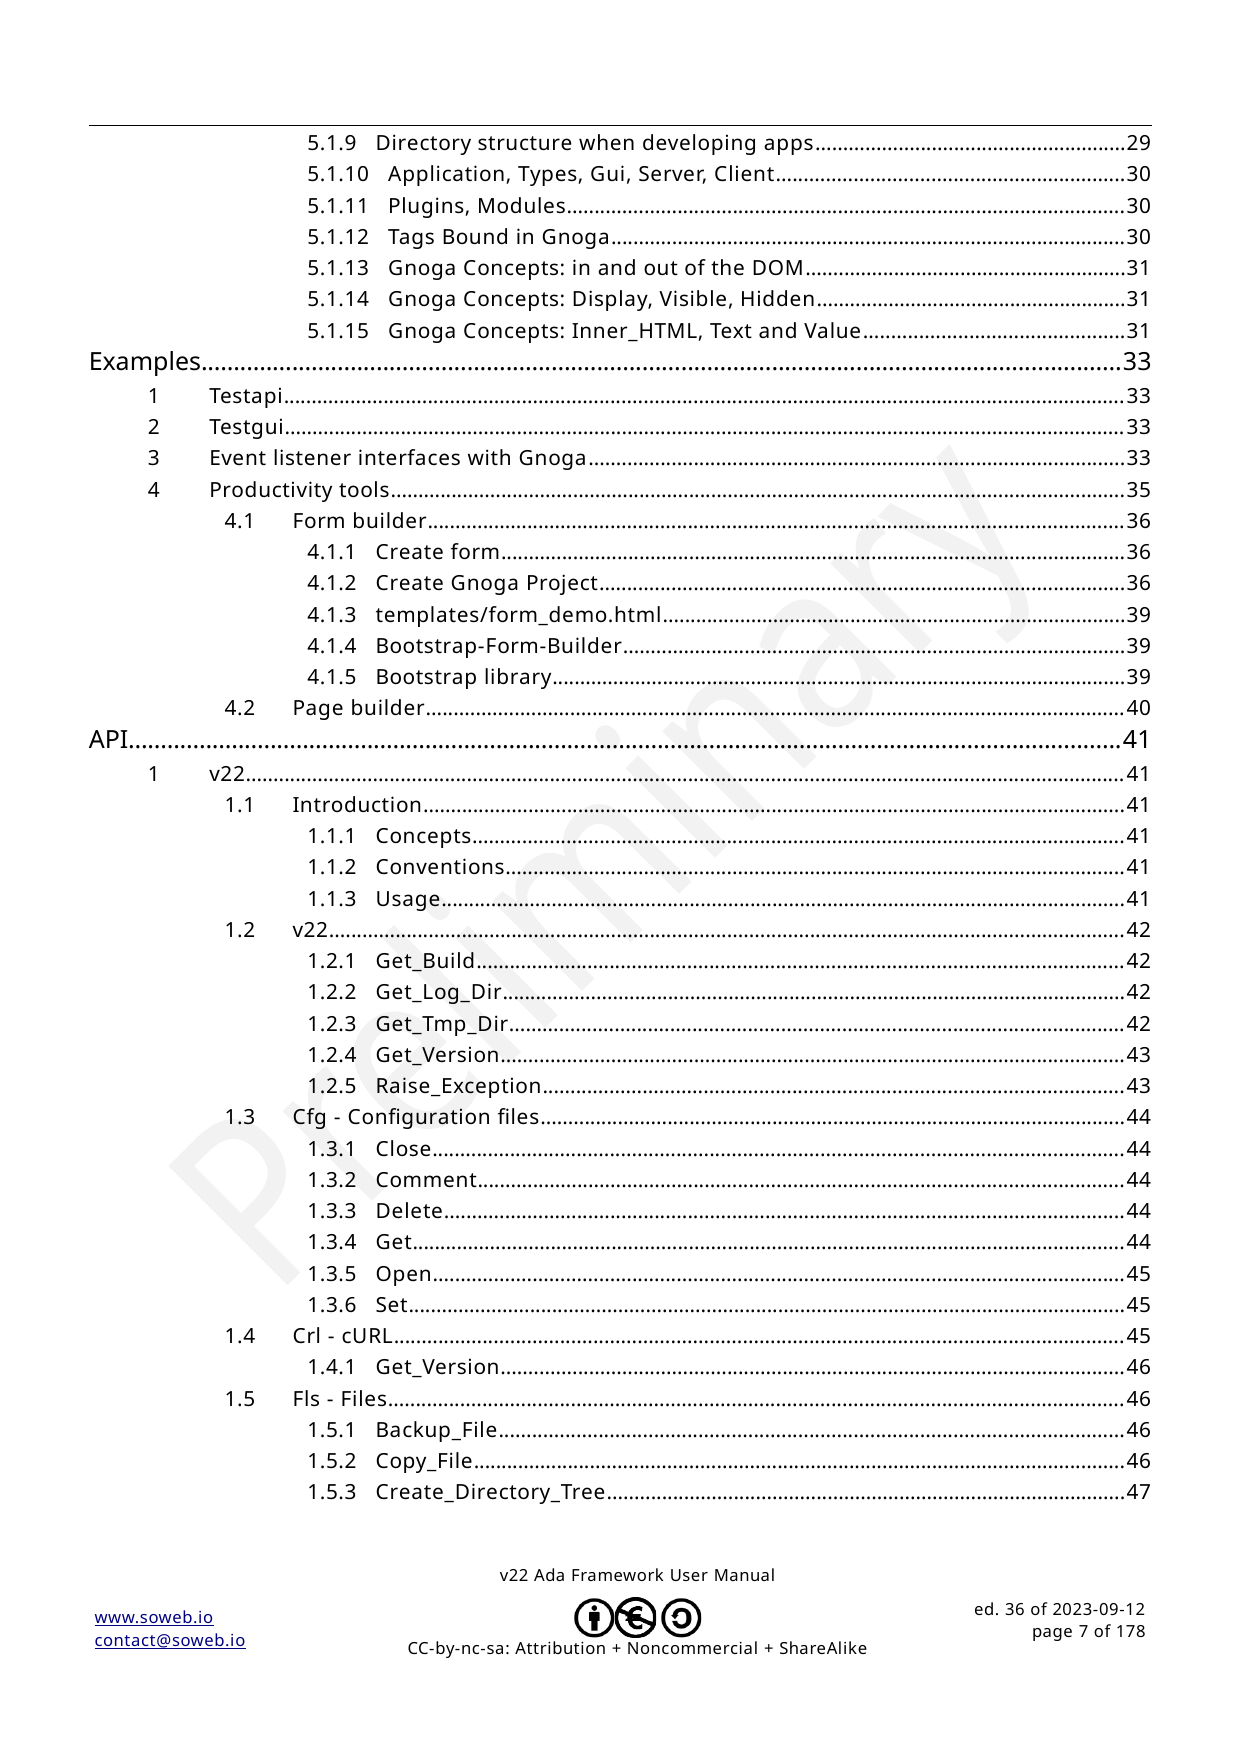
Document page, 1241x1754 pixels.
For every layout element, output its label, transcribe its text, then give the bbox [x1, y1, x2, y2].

text 1.3.4 Get 44 [307, 1225, 1152, 1256]
text 5.1.10 Application, Types, Gui, Server, Client 30 [307, 157, 1152, 188]
text 1.2.5 Raise_Exception 43 [323, 1068, 374, 1100]
text 1.3.5 Open 45 [307, 1256, 1152, 1287]
text 1.2.1 Get_Build 42 [414, 943, 491, 975]
picture [573, 1597, 657, 1638]
text 1.3.1 Close 44 [307, 1137, 332, 1162]
text 4.2 Page builder 40 [855, 691, 1152, 722]
picture [660, 1597, 702, 1638]
text 1.3.3 Delete 44 [307, 1193, 1152, 1225]
text 1.1 Introduction 41 [224, 787, 674, 818]
text 5.1.12 Tags Bound in Gnoga 30 [307, 219, 1152, 251]
text 1.1 Introduction 41 [671, 787, 747, 818]
text 1.2.4 Get_Version 43 [371, 1037, 421, 1068]
text 1.2.2 Get_Log_Dir 42 [519, 975, 1152, 1006]
text 4.1.5 Bootstrap library 39 [872, 659, 1152, 691]
text 4.1.1 Create form 36 [307, 534, 858, 566]
text 1.5.1 Backup_File 46 [307, 1412, 1152, 1443]
text 1.2.3 Get_Tmp_Dir 42 [477, 1006, 1152, 1037]
text 4.1.3 templates/form_demo.html 39 [307, 597, 893, 628]
text API 41 [88, 722, 685, 756]
text 4.1.5 Bootstrap library 39 [815, 659, 860, 691]
text 4.2 Page builder 40 [699, 700, 756, 722]
text 5.1.11 Plugins, Modules 30 [307, 188, 1152, 219]
text 4.1.2 Create Gnoga Project 36 [870, 566, 1007, 597]
text 1.1.1 Concepts 41 [576, 824, 634, 850]
text 1.1.3 Usage 41 [528, 881, 599, 912]
text 2 Testgui 33 [148, 409, 1152, 441]
text Examples 33 [88, 344, 1152, 378]
text 1.2.1 Get_Build 42 [561, 943, 1152, 975]
text 4.1 Form builder 36 [224, 503, 911, 534]
text 1.5 Fls - Files 46 [224, 1381, 1152, 1412]
text 1.1.1 Concepts 41 [702, 818, 1152, 850]
text 1 Testapi 33 [148, 378, 1152, 409]
text 1.1 Introduction 41 [745, 787, 1152, 818]
text 1.1.1 Concepts 41 [630, 818, 706, 850]
text 1.1.3 Usage 41 [595, 881, 1152, 912]
text 1.3.2 Comment 44 [360, 1162, 1152, 1193]
text 4.2 Page builder 40 [752, 691, 818, 722]
text 1.3.6 Set 45 [307, 1287, 1152, 1318]
text 4 Productivity tools 35 [148, 472, 959, 503]
text 4.1.1 Create form 36 [954, 534, 988, 554]
text 1.4 Crl - cURL 45 [224, 1318, 1152, 1350]
text 4.1 Form builder 36 [981, 503, 1152, 534]
text 4.1.3 templates/form_demo.html 39 [1025, 597, 1152, 628]
text API 41 [699, 722, 790, 756]
text 1.3 Cfg - Configuration files 44 [224, 1100, 301, 1131]
text 5.1.14 Gnoga Concepts: Display, Visible, Hidden 31 [307, 282, 1152, 313]
text 1.1.1 Concepts 41 [307, 818, 571, 850]
text 1.2.5 Raise_Exception 43 [396, 1068, 1152, 1100]
text 4.1.2 Create Gnoga Project 36 [1013, 566, 1152, 597]
text 5.1.9 Directory structure when developing apps 29 [307, 126, 1152, 157]
text 1.2 v22 42 [533, 912, 630, 943]
text 4.1.1 Create form 36 [870, 534, 976, 566]
text 1.2.4 Get_Version 43 [422, 1037, 1152, 1068]
text 1.2.1 Get_Build 42 [487, 943, 565, 975]
text 1 v22 41 [714, 756, 1152, 787]
text 1.1.2 Conventions 41 [576, 850, 665, 881]
text 3 Event listener interfaces with Gnoga 33 [148, 441, 1152, 472]
text 1.1.2 Conventions 41 [307, 850, 564, 881]
text 4.2 Page builder 40 [224, 691, 698, 722]
text 1.5.2 Copy_File 46 [307, 1443, 1152, 1475]
text 1.1.2 Conventions 41 [662, 850, 1152, 881]
text 4.1.4 Bootstrap-Form-Builder 39 [307, 628, 829, 659]
text 4.1 Form builder 36 [893, 503, 976, 534]
text 1.2.3 Get_Tmp_Dir 42 [307, 1006, 479, 1037]
text 1.2 v22 42 [224, 912, 533, 943]
text 1.2.4 Get_Version 43 [307, 1037, 356, 1068]
text 4.1.3 templates/form_demo.html 39 [890, 597, 1010, 628]
text 1.2.2 Get_Log_Dir 42 [446, 975, 522, 1006]
text 4.2 Page builder 40 [817, 691, 857, 707]
text 1.4.1 Get_Version 46 [307, 1350, 1152, 1381]
text 4.1.1 Create form 36 [997, 534, 1152, 566]
text 1.2.1 Get_Build 42 [307, 943, 417, 975]
text 4.1.5 Bootstrap library 39 [307, 659, 808, 691]
text 4.1.2 Create Gnoga Project 36 [307, 566, 862, 597]
text 1.5.3 Create_Directory_Tree 47 [307, 1475, 1152, 1506]
text 1.2.2 Get_Log_Dir 42 [307, 975, 448, 1006]
text 4 Productivity tools 35 [965, 472, 1152, 503]
text 1.3.2 Comment 44 [307, 1162, 363, 1193]
text API 41 [783, 722, 1152, 756]
text 1 v22 41 [640, 756, 716, 787]
text 1.3.1 Close 44 [330, 1131, 1152, 1162]
text 1 v22 41 [148, 756, 643, 787]
text 5.1.15 Gnoga Concepts: Inner_HTML, Text and Value 31 [307, 313, 1152, 344]
text 1.3 Cfg - Configuration files 44 [322, 1100, 1152, 1131]
text 1.2 v22 42 [626, 912, 1152, 943]
text 5.1.13 Gnoga Concepts: in and out of the DOM 31 [307, 251, 1152, 282]
text 1.1.3 Usage 41 [307, 881, 516, 912]
text 4.1.4 Bootstrap-Form-Builder 39 [849, 628, 1152, 659]
